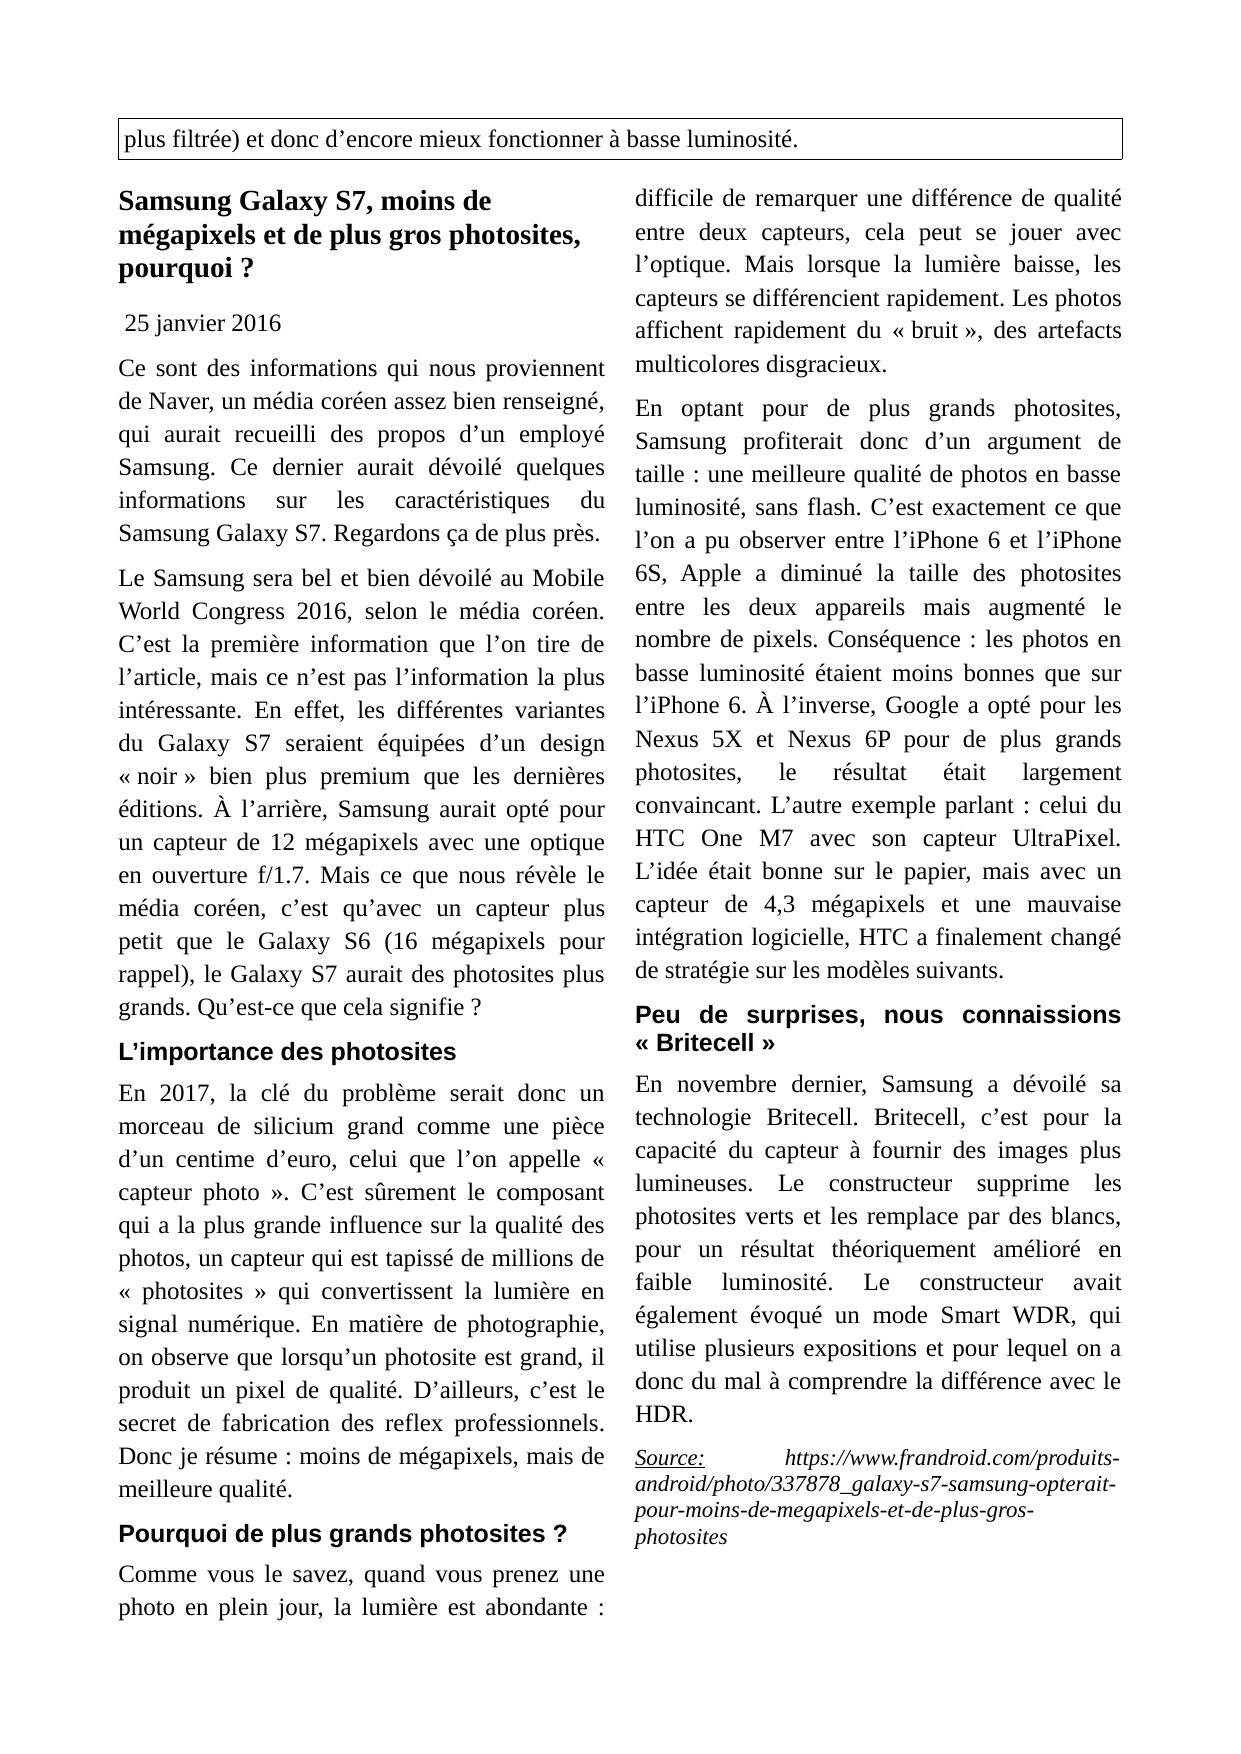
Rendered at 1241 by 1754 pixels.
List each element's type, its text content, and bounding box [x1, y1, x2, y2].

table_header plus filtrée) et donc d’encore mieux fonctionner à basse luminosité. [119, 119, 1122, 158]
text En optant pour de plus grands photosites, Samsung profiterait donc d’un argument de taille : une meilleure qualité de photos en basse luminosité, sans flash. C’est exactement ce que l’on a pu observer entre l’iPhone 6 et l’iPhone 6S, Apple a diminué la taille des photosites entre les deux appareils mais augmenté le nombre de pixels. Conséquence : les photos en basse luminosité étaient moins bonnes que sur l’iPhone 6. À l’inverse, Google a opté pour les Nexus 5X et Nexus 6P pour de plus grands photosites, le résultat était largement convaincant. L’autre exemple parlant : celui du HTC One M7 avec son capteur UltraPixel. L’idée était bonne sur le papier, mais avec un capteur de 4,3 mégapixels et une mauvaise intégration logicielle, HTC a finalement changé de stratégie sur les modèles suivants. [635, 393, 1122, 983]
text En novembre dernier, Samsung a dévoilé sa technologie Britecell. Britecell, c’est pour la capacité du capteur à fournir des images plus lumineuses. Le constructeur supprime les photosites verts et les remplace par des blancs, pour un résultat théoriquement amélioré en faible luminosité. Le constructeur avait également évoqué un mode Smart WDR, qui utilise plusieurs expositions et pour lequel on a donc du mal à comprendre la différence avec le HDR. [635, 1069, 1122, 1428]
subtitle L’importance des photosites [118, 1037, 605, 1066]
subtitle Samsung Galaxy S7, moins de mégapixels et de plus gros photosites, pourquoi ? [118, 183, 605, 284]
text difficile de remarquer une différence de qualité entre deux capteurs, cela peut se jouer avec l’optique. Mais lorsque la lumière baisse, les capteurs se différencient rapidement. Les photos affichent rapidement du « bruit », des artefacts multicolores disgracieux. [635, 183, 1122, 377]
text Source: https://www.frandroid.com/produits-android/photo/337878_galaxy-s7-samsung-opterait-pour-moins-de-megapixels-et-de-plus-gros-photosites [635, 1444, 1122, 1549]
subtitle Peu de surprises, nous connaissions « Britecell » [635, 999, 1122, 1057]
subtitle Pourquoi de plus grands photosites ? [118, 1519, 605, 1547]
text 25 janvier 2016 [118, 308, 605, 337]
text Ce sont des informations qui nous proviennent de Naver, un média coréen assez bien renseigné, qui aurait recueilli des propos d’un employé Samsung. Ce dernier aurait dévoilé quelques informations sur les caractéristiques du Samsung Galaxy S7. Regardons ça de plus près. [118, 353, 605, 547]
text Le Samsung sera bel et bien dévoilé au Mobile World Congress 2016, selon le média coréen. C’est la première information que l’on tire de l’article, mais ce n’est pas l’information la plus intéressante. En effet, les différentes variantes du Galaxy S7 seraient équipées d’un design « noir » bien plus premium que les dernières éditions. À l’arrière, Samsung aurait opté pour un capteur de 12 mégapixels avec une optique en ouverture f/1.7. Mais ce que nous révèle le média coréen, c’est qu’avec un capteur plus petit que le Galaxy S6 (16 mégapixels pour rappel), le Galaxy S7 aurait des photosites plus grands. Qu’est-ce que cela signifie ? [118, 563, 605, 1021]
text En 2017, la clé du problème serait donc un morceau de silicium grand comme une pièce d’un centime d’euro, celui que l’on appelle « capteur photo ». C’est sûrement le composant qui a la plus grande influence sur la qualité des photos, un capteur qui est tapissé de millions de « photosites » qui convertissent la lumière en signal numérique. En matière de photographie, on observe que lorsqu’un photosite est grand, il produit un pixel de qualité. D’ailleurs, c’est le secret de fabrication des reflex professionnels. Donc je résume : moins de mégapixels, mais de meilleure qualité. [118, 1078, 605, 1503]
text Comme vous le savez, quand vous prenez une photo en plein jour, la lumière est abondante : [118, 1559, 605, 1621]
